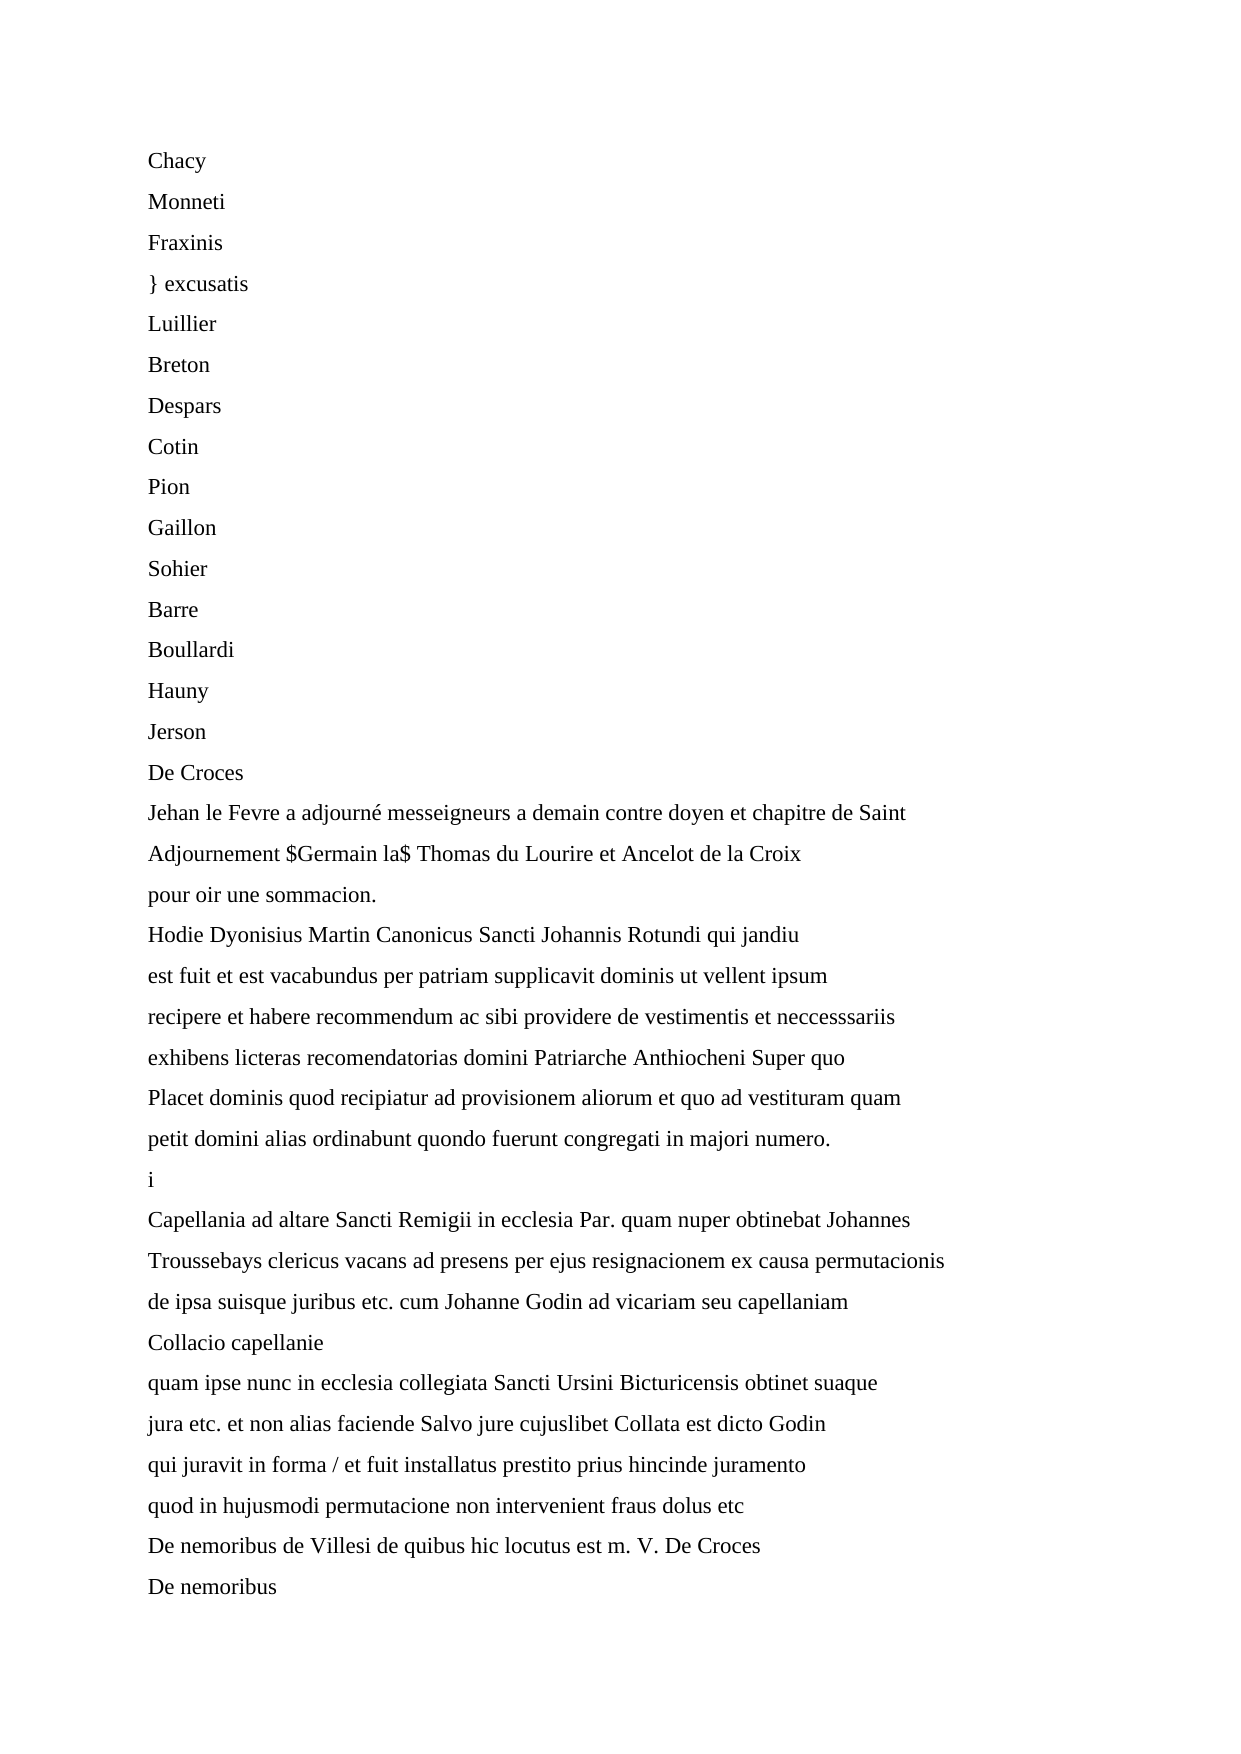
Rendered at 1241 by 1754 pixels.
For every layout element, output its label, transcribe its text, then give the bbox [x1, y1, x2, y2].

text Adjournement $Germain la$ Thomas du Lourire et Ancelot de la Croix [148, 840, 1093, 866]
text jura etc. et non alias faciende Salvo jure cujuslibet Collata est dicto Godin [148, 1410, 1093, 1437]
text Troussebays clericus vacans ad presens per ejus resignacionem ex causa permutacionis [148, 1247, 1093, 1274]
text quam ipse nunc in ecclesia collegiata Sancti Ursini Bicturicensis obtinet suaque [148, 1369, 1093, 1396]
text De nemoribus de Villesi de quibus hic locutus est m. V. De Croces [148, 1532, 1093, 1559]
text De nemoribus [148, 1573, 1093, 1599]
text petit domini alias ordinabunt quondo fuerunt congregati in majori numero. [148, 1125, 1093, 1151]
text Capellania ad altare Sancti Remigii in ecclesia Par. quam nuper obtinebat Johannes [148, 1207, 1093, 1233]
text recipere et habere recommendum ac sibi providere de vestimentis et neccesssariis [148, 1003, 1093, 1029]
text Barre [148, 596, 1093, 622]
text Collacio capellanie [148, 1329, 1093, 1355]
text pour oir une sommacion. [148, 881, 1093, 907]
text Luillier [148, 311, 1093, 337]
text Fraxinis [148, 229, 1093, 255]
text Pion [148, 473, 1093, 500]
text Breton [148, 351, 1093, 378]
text de ipsa suisque juribus etc. cum Johanne Godin ad vicariam seu capellaniam [148, 1288, 1093, 1314]
text Despars [148, 392, 1093, 418]
text Cotin [148, 433, 1093, 459]
text De Croces [148, 758, 1093, 785]
text exhibens licteras recomendatorias domini Patriarche Anthiocheni Super quo [148, 1044, 1093, 1070]
text Monneti [148, 188, 1093, 215]
text Jerson [148, 718, 1093, 744]
text qui juravit in forma / et fuit installatus prestito prius hincinde juramento [148, 1451, 1093, 1477]
text est fuit et est vacabundus per patriam supplicavit dominis ut vellent ipsum [148, 962, 1093, 988]
text Hauny [148, 677, 1093, 703]
text Boullardi [148, 636, 1093, 663]
text i [148, 1166, 1093, 1192]
text Chacy [148, 148, 1093, 174]
text Hodie Dyonisius Martin Canonicus Sancti Johannis Rotundi qui jandiu [148, 921, 1093, 948]
text } excusatis [148, 270, 1093, 296]
text Placet dominis quod recipiatur ad provisionem aliorum et quo ad vestituram quam [148, 1084, 1093, 1111]
text quod in hujusmodi permutacione non intervenient fraus dolus etc [148, 1492, 1093, 1518]
text Jehan le Fevre a adjourné messeigneurs a demain contre doyen et chapitre de Saint [148, 799, 1093, 826]
text Gaillon [148, 514, 1093, 541]
text Sohier [148, 555, 1093, 581]
